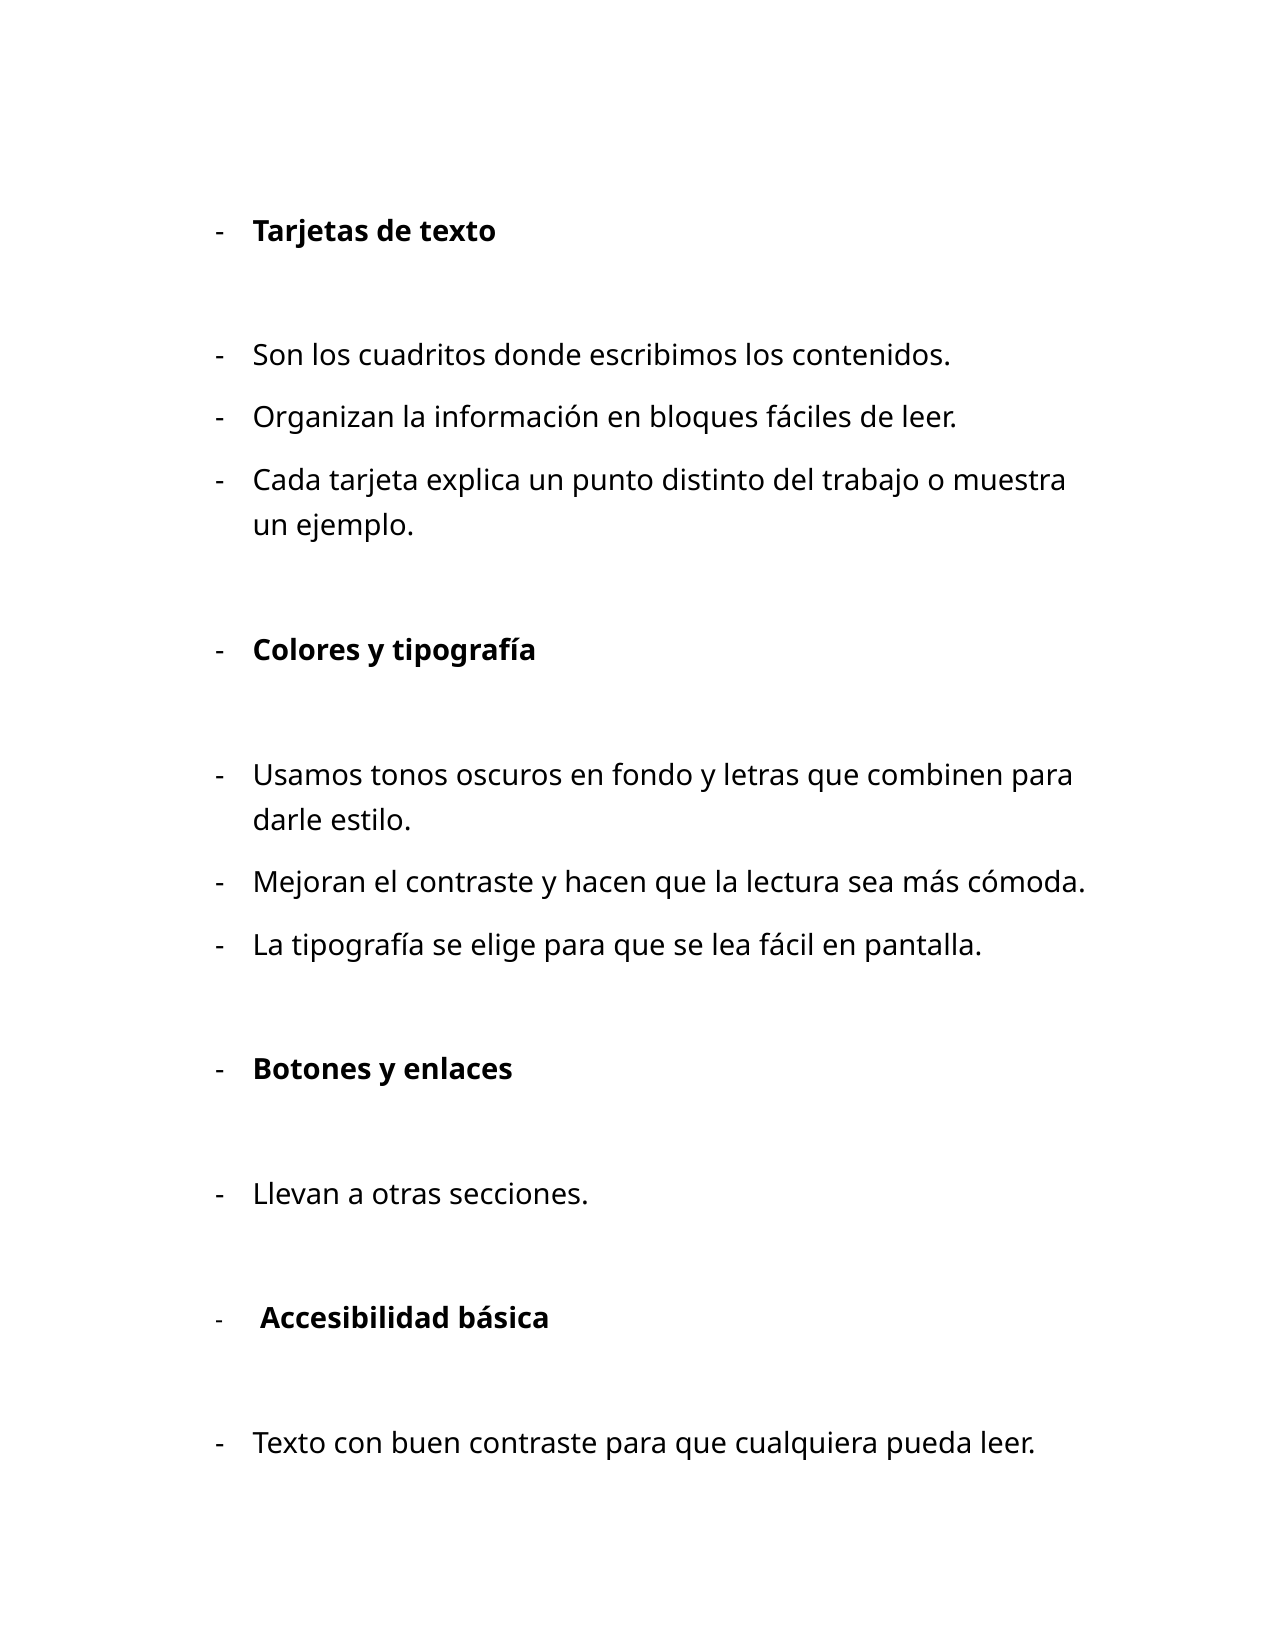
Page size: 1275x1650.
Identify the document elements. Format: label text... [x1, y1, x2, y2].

list Botones y enlaces [215, 1049, 1098, 1088]
list Organizan la información en bloques fáciles de leer. [215, 397, 1098, 436]
list Texto con buen contraste para que cualquiera pueda leer. [215, 1422, 1098, 1462]
list Accesibilidad básica [215, 1298, 1098, 1337]
list Tarjetas de texto [215, 210, 1098, 249]
list Cada tarjeta explica un punto distinto del trabajo o muestra un ejemplo. [215, 459, 1098, 544]
list Mejoran el contraste y hacen que la lectura sea más cómoda. [215, 862, 1098, 901]
list Colores y tipografía [215, 629, 1098, 669]
list Llevan a otras secciones. [215, 1173, 1098, 1213]
list Son los cuadritos donde escribimos los contenidos. [215, 334, 1098, 374]
list Usamos tonos oscuros en fondo y letras que combinen para darle estilo. [215, 754, 1098, 839]
list La tipografía se elige para que se lea fácil en pantalla. [215, 924, 1098, 964]
